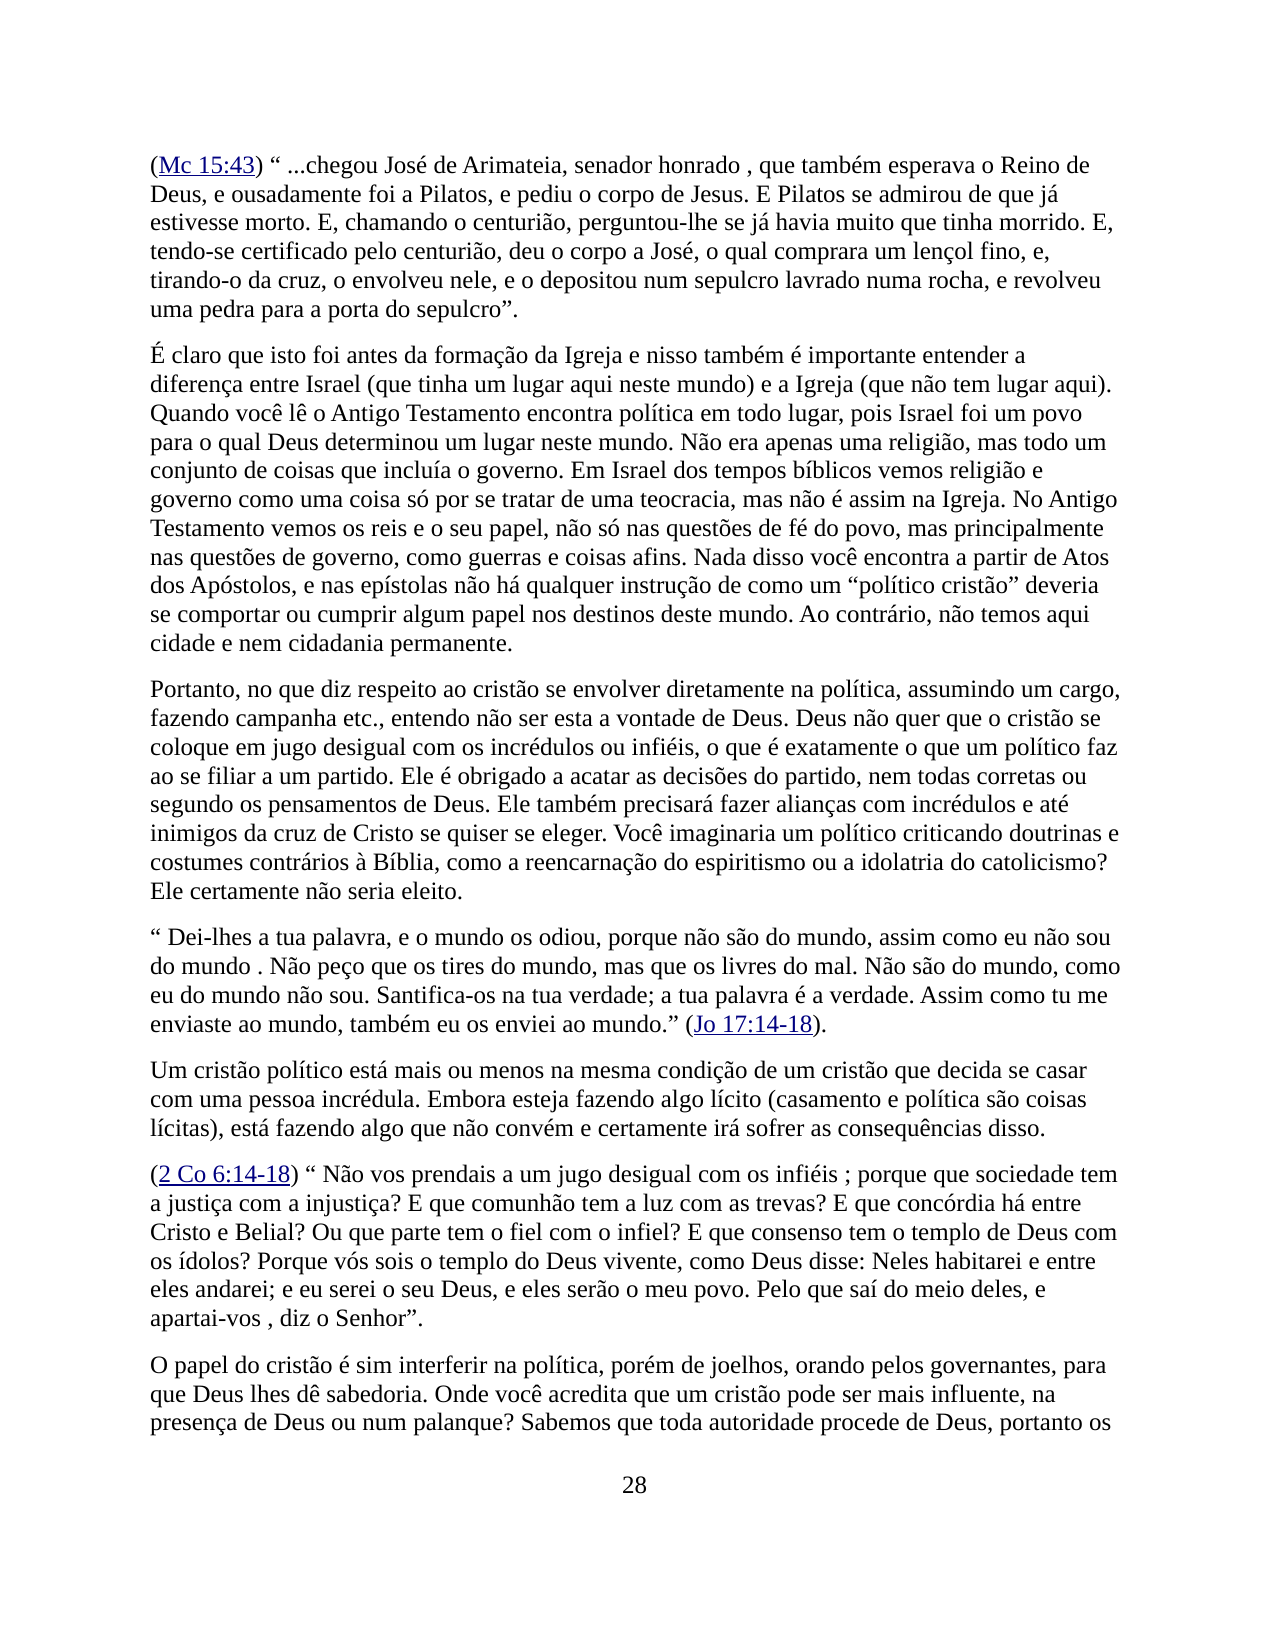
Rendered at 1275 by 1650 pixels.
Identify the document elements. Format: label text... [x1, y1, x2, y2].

text “ Dei-lhes a tua palavra, e o mundo os odiou, porque não são do mundo, assim como eu não sou do mundo . Não peço que os tires do mundo, mas que os livres do mal. Não são do mundo, como eu do mundo não sou. Santifica-os na tua verdade; a tua palavra é a verdade. Assim como tu me enviaste ao mundo, também eu os enviei ao mundo.” (Jo 17:14-18). [150, 922, 1125, 1037]
text É claro que isto foi antes da formação da Igreja e nisso também é importante entender a diferença entre Israel (que tinha um lugar aqui neste mundo) e a Igreja (que não tem lugar aqui). Quando você lê o Antigo Testamento encontra política em todo lugar, pois Israel foi um povo para o qual Deus determinou um lugar neste mundo. Não era apenas uma religião, mas todo um conjunto de coisas que incluía o governo. Em Israel dos tempos bíblicos vemos religião e governo como uma coisa só por se tratar de uma teocracia, mas não é assim na Igreja. No Antigo Testamento vemos os reis e o seu papel, não só nas questões de fé do povo, mas principalmente nas questões de governo, como guerras e coisas afins. Nada disso você encontra a partir de Atos dos Apóstolos, e nas epístolas não há qualquer instrução de como um “político cristão” deveria se comportar ou cumprir algum papel nos destinos deste mundo. Ao contrário, não temos aqui cidade e nem cidadania permanente. [150, 340, 1125, 657]
text O papel do cristão é sim interferir na política, porém de joelhos, orando pelos governantes, para que Deus lhes dê sabedoria. Onde você acredita que um cristão pode ser mais influente, na presença de Deus ou num palanque? Sabemos que toda autoridade procede de Deus, portanto os [150, 1350, 1125, 1436]
text (Mc 15:43) “ ...chegou José de Arimateia, senador honrado , que também esperava o Reino de Deus, e ousadamente foi a Pilatos, e pediu o corpo de Jesus. E Pilatos se admirou de que já estivesse morto. E, chamando o centurião, perguntou-lhe se já havia muito que tinha morrido. E, tendo-se certificado pelo centurião, deu o corpo a José, o qual comprara um lençol fino, e, tirando-o da cruz, o envolveu nele, e o depositou num sepulcro lavrado numa rocha, e revolveu uma pedra para a porta do sepulcro”. [150, 150, 1125, 322]
text Portanto, no que diz respeito ao cristão se envolver diretamente na política, assumindo um cargo, fazendo campanha etc., entendo não ser esta a vontade de Deus. Deus não quer que o cristão se coloque em jugo desigual com os incrédulos ou infiéis, o que é exatamente o que um político faz ao se filiar a um partido. Ele é obrigado a acatar as decisões do partido, nem todas corretas ou segundo os pensamentos de Deus. Ele também precisará fazer alianças com incrédulos e até inimigos da cruz de Cristo se quiser se eleger. Você imaginaria um político criticando doutrinas e costumes contrários à Bíblia, como a reencarnação do espiritismo ou a idolatria do catolicismo? Ele certamente não seria eleito. [150, 674, 1125, 904]
text (2 Co 6:14-18) “ Não vos prendais a um jugo desigual com os infiéis ; porque que sociedade tem a justiça com a injustiça? E que comunhão tem a luz com as trevas? E que concórdia há entre Cristo e Belial? Ou que parte tem o fiel com o infiel? E que consenso tem o templo de Deus com os ídolos? Porque vós sois o templo do Deus vivente, como Deus disse: Neles habitarei e entre eles andarei; e eu serei o seu Deus, e eles serão o meu povo. Pelo que saí do meio deles, e apartai-vos , diz o Senhor”. [150, 1159, 1125, 1332]
text Um cristão político está mais ou menos na mesma condição de um cristão que decida se casar com uma pessoa incrédula. Embora esteja fazendo algo lícito (casamento e política são coisas lícitas), está fazendo algo que não convém e certamente irá sofrer as consequências disso. [150, 1055, 1125, 1142]
